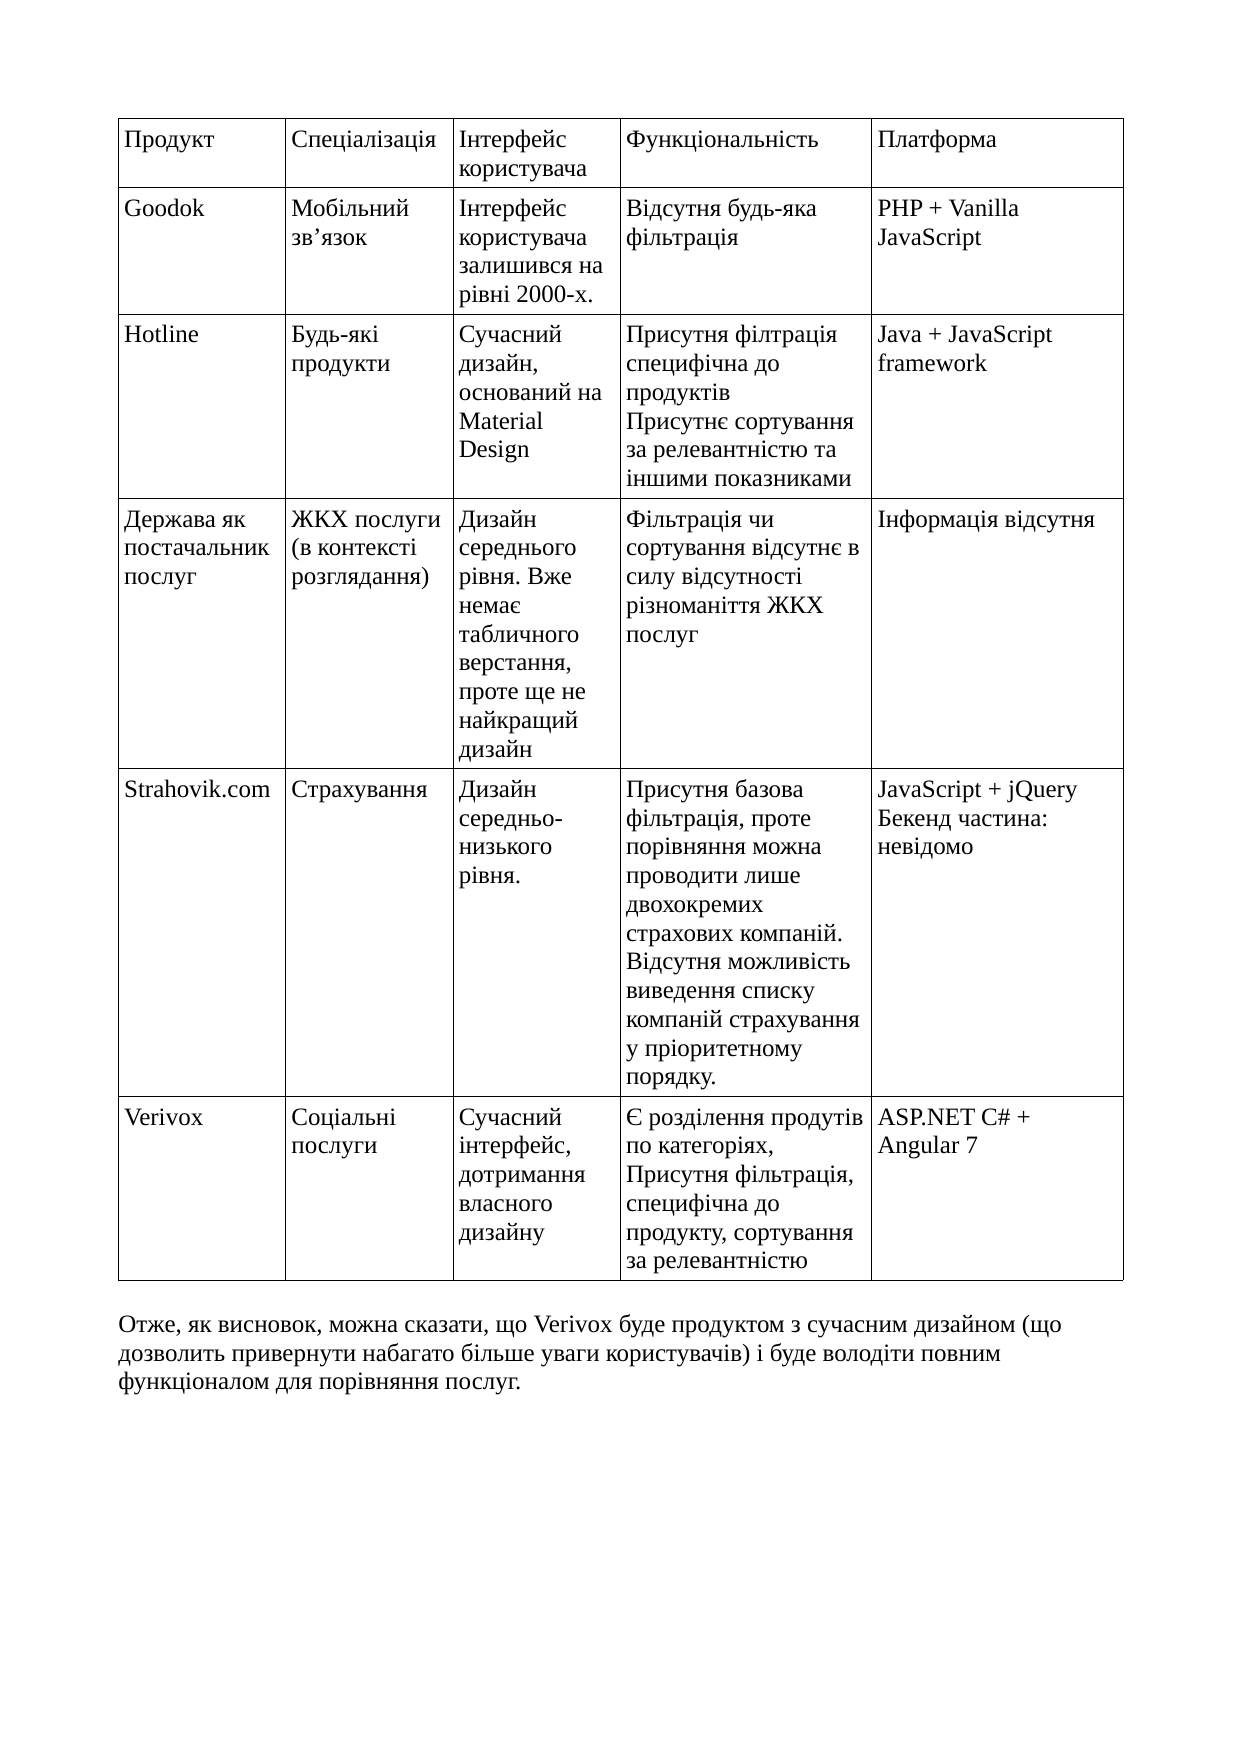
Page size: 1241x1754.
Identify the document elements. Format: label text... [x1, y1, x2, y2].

table_cell Держава як постачальник послуг [119, 499, 285, 768]
table_cell Присутня філтрація специфічна до продуктів Присутнє сортування за релевантністю та іншими показниками [621, 315, 871, 498]
text Отже, як висновок, можна сказати, що Verivox буде продуктом з сучасним дизайном (що дозволить привернути набагато більше уваги користувачів) і буде володіти повним функціоналом для порівняння послуг. [118, 1281, 1122, 1596]
table_cell Strahovik.com [119, 769, 285, 1096]
table_header Функціональність [621, 119, 871, 187]
table_cell ЖКХ послуги (в контексті розглядання) [286, 499, 453, 768]
table_cell Goodok [119, 188, 285, 314]
table_cell Присутня базова фільтрація, проте порівняння можна проводити лише двохокремих страхових компаній. Відсутня можливість виведення списку компаній страхування у пріоритетному порядку. [621, 769, 871, 1096]
table_cell Сучасний дизайн, оснований на Material Design [454, 315, 620, 498]
table_cell Відсутня будь-яка фільтрація [621, 188, 871, 314]
table_header Платформа [872, 119, 1123, 187]
table_cell Дизайн середньо-низького рівня. [454, 769, 620, 1096]
table_header Продукт [119, 119, 285, 187]
table_cell Соціальні послуги [286, 1097, 453, 1280]
table_cell Hotline [119, 315, 285, 498]
table_cell Є розділення продутів по категоріях, Присутня фільтрація, специфічна до продукту, сортування за релевантністю [621, 1097, 871, 1280]
table_header Спеціалізація [286, 119, 453, 187]
table_cell Дизайн середнього рівня. Вже немає табличного верстання, проте ще не найкращий дизайн [454, 499, 620, 768]
table_header Інтерфейс користувача [454, 119, 620, 187]
table_cell JavaScript + jQuery Бекенд частина: невідомо [872, 769, 1123, 1096]
table_cell Мобільний зв’язок [286, 188, 453, 314]
table_cell Інформація відсутня [872, 499, 1123, 768]
table_cell Сучасний інтерфейс, дотримання власного дизайну [454, 1097, 620, 1280]
table_cell Інтерфейс користувача залишився на рівні 2000-х. [454, 188, 620, 314]
table_cell Страхування [286, 769, 453, 1096]
table_cell Будь-які продукти [286, 315, 453, 498]
table_cell PHP + Vanilla JavaScript [872, 188, 1123, 314]
table_cell Verivox [119, 1097, 285, 1280]
table_cell Java + JavaScript framework [872, 315, 1123, 498]
table_cell ASP.NET C# + Angular 7 [872, 1097, 1123, 1280]
table_cell Фільтрація чи сортування відсутнє в силу відсутності різноманіття ЖКХ послуг [621, 499, 871, 768]
